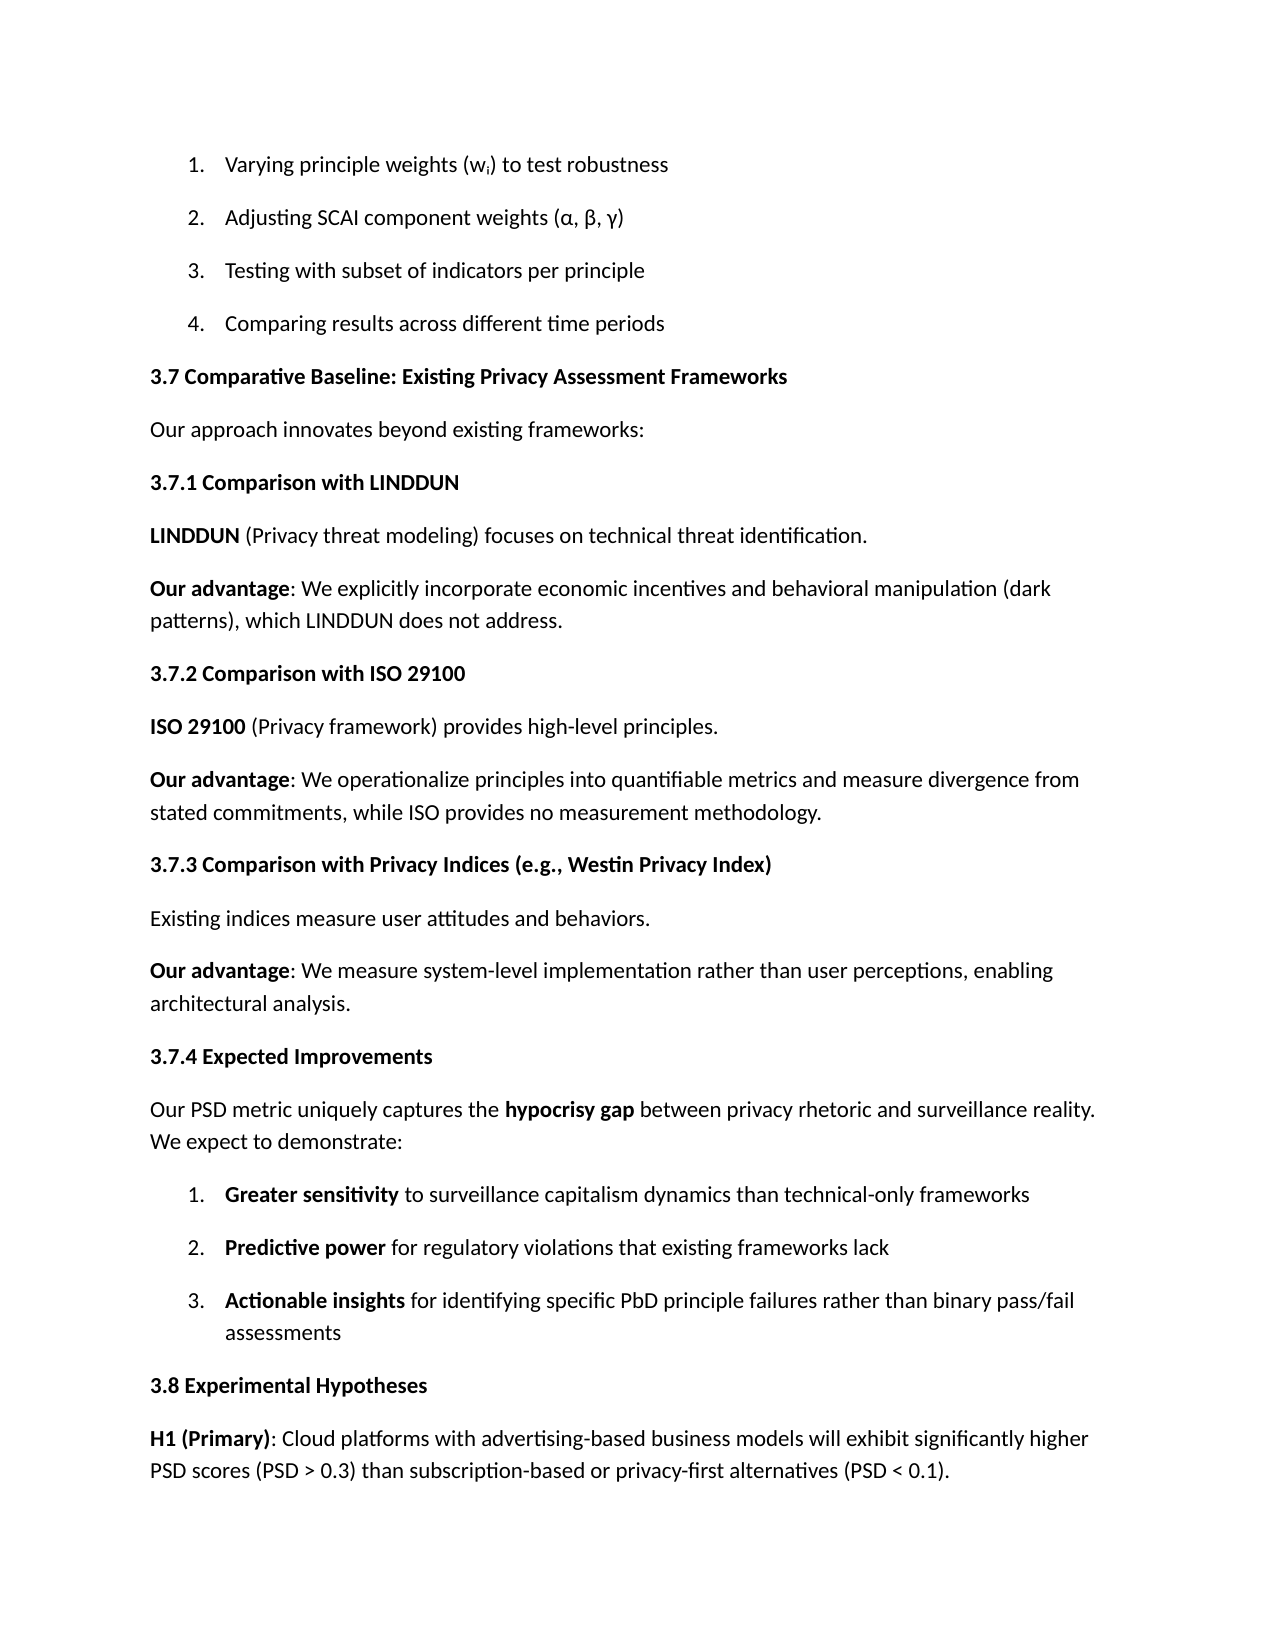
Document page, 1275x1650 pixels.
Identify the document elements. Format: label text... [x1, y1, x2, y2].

text 3.7 Comparative Baseline: Existing Privacy Assessment Frameworks [150, 362, 1125, 390]
text Existing indices measure user attitudes and behaviors. [150, 904, 1125, 932]
list Actionable insights for identifying specific PbD principle failures rather than binary pass/fail assessments [187, 1286, 1125, 1346]
text Our approach innovates beyond existing frameworks: [150, 415, 1125, 443]
text Our advantage: We operationalize principles into quantifiable metrics and measure divergence from stated commitments, while ISO provides no measurement methodology. [150, 765, 1125, 826]
text 3.7.1 Comparison with LINDDUN [150, 468, 1125, 496]
text LINDDUN (Privacy threat modeling) focuses on technical threat identification. [150, 521, 1125, 549]
list Testing with subset of indicators per principle [187, 256, 1125, 284]
list Comparing results across different time periods [187, 309, 1125, 337]
text Our PSD metric uniquely captures the hypocrisy gap between privacy rhetoric and surveillance reality. We expect to demonstrate: [150, 1095, 1125, 1155]
text Our advantage: We explicitly incorporate economic incentives and behavioral manipulation (dark patterns), which LINDDUN does not address. [150, 574, 1125, 634]
list Varying principle weights (wᵢ) to test robustness [187, 150, 1125, 178]
text 3.8 Experimental Hypotheses [150, 1371, 1125, 1399]
text ISO 29100 (Privacy framework) provides high-level principles. [150, 712, 1125, 740]
text 3.7.2 Comparison with ISO 29100 [150, 659, 1125, 687]
text 3.7.3 Comparison with Privacy Indices (e.g., Westin Privacy Index) [150, 851, 1125, 879]
list Predictive power for regulatory violations that existing frameworks lack [187, 1233, 1125, 1261]
text 3.7.4 Expected Improvements [150, 1042, 1125, 1070]
text Our advantage: We measure system-level implementation rather than user perceptions, enabling architectural analysis. [150, 957, 1125, 1017]
list Adjusting SCAI component weights (α, β, γ) [187, 203, 1125, 231]
text H1 (Primary): Cloud platforms with advertising-based business models will exhibit significantly higher PSD scores (PSD > 0.3) than subscription-based or privacy-first alternatives (PSD < 0.1). [150, 1424, 1125, 1484]
list Greater sensitivity to surveillance capitalism dynamics than technical-only frameworks [187, 1180, 1125, 1208]
